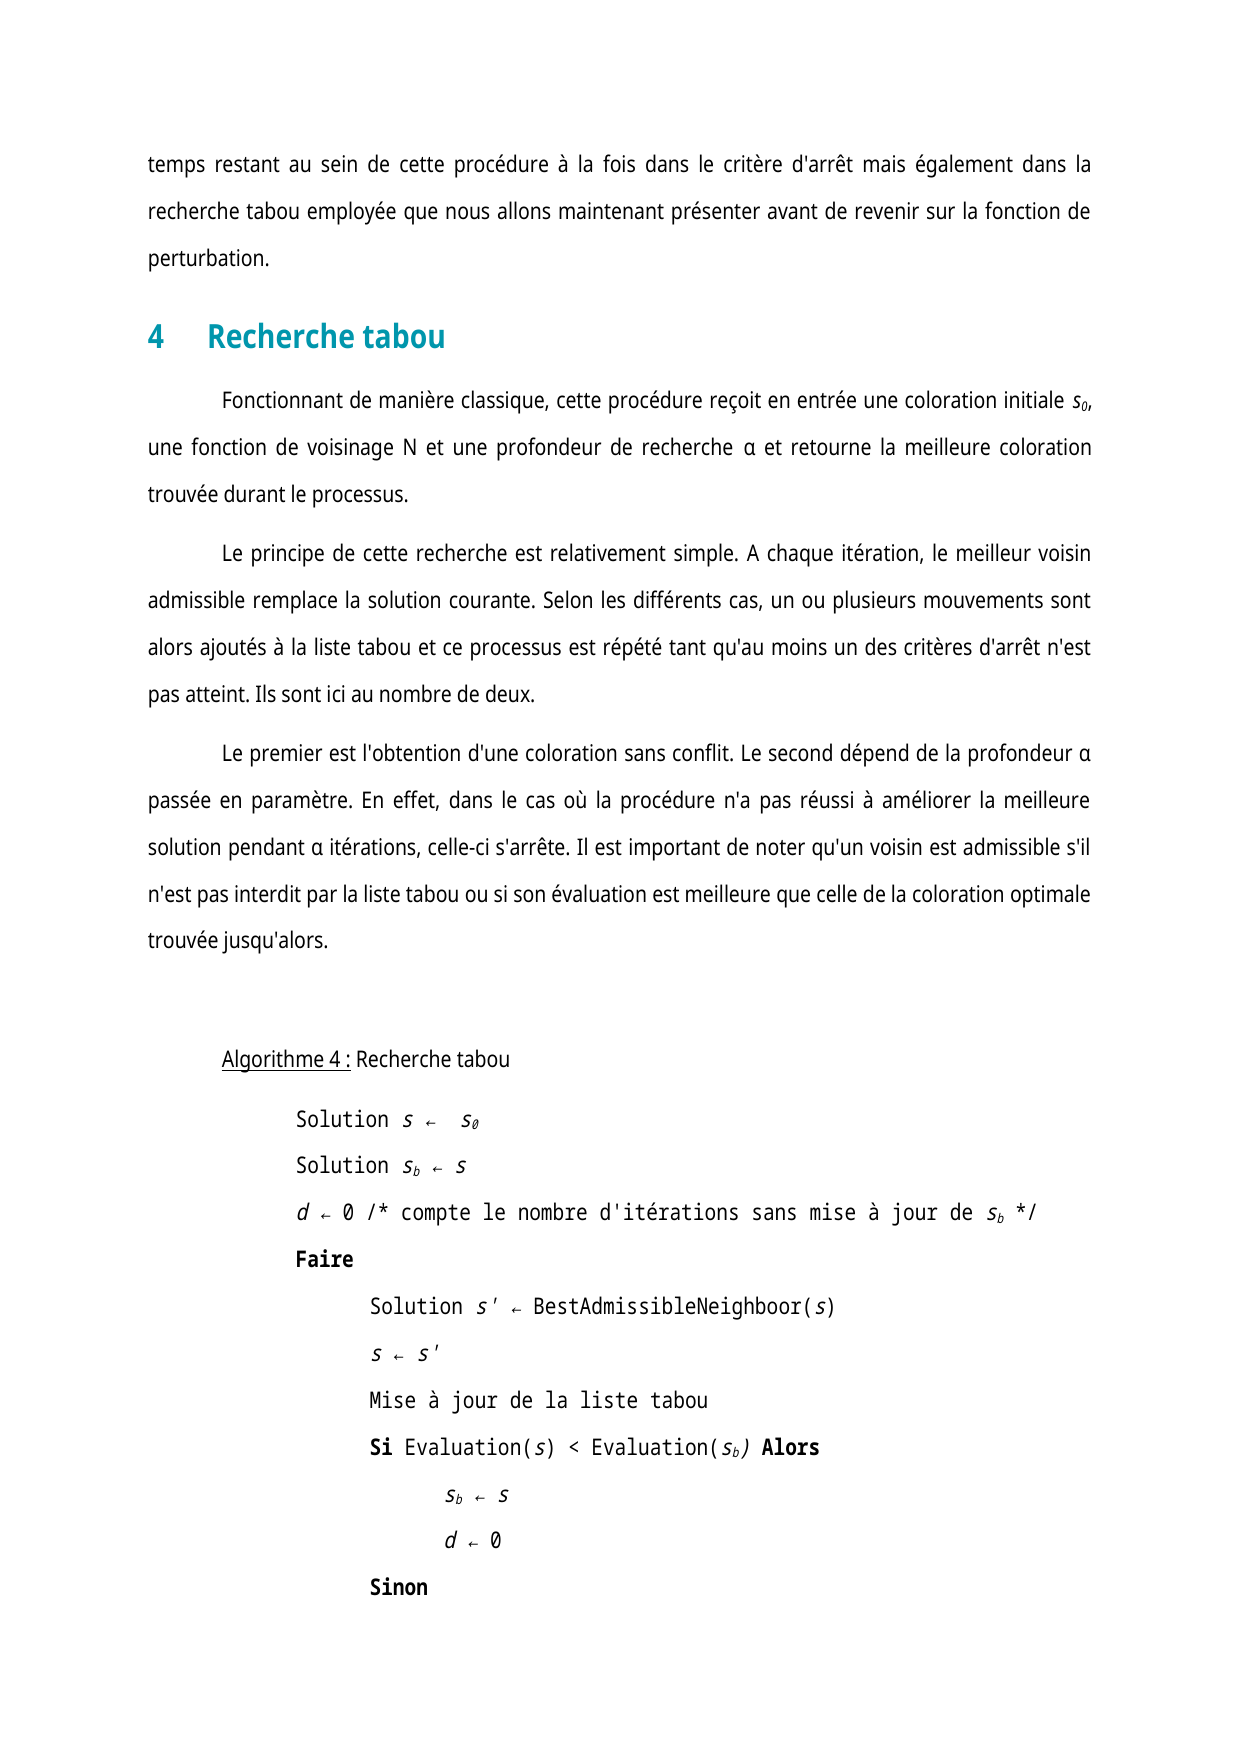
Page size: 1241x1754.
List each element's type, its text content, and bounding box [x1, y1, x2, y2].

subtitle Recherche tabou [148, 313, 1092, 359]
text Mise à jour de la liste tabou [148, 1384, 1092, 1415]
text Le principe de cette recherche est relativement simple. A chaque itération, le meilleur voisin admissible remplace la solution courante. Selon les différents cas, un ou plusieurs mouvements sont alors ajoutés à la liste tabou et ce processus est répété tant qu'au moins un des critères d'arrêt n'est pas atteint. Ils sont ici au nombre de deux. [148, 537, 1092, 709]
text Si Evaluation(s) < Evaluation(sb) Alors [148, 1431, 1092, 1462]
text Algorithme 4 : Recherche tabou [148, 1043, 1092, 1074]
text Faire [148, 1243, 1092, 1274]
text d ← 0 [148, 1524, 1092, 1556]
text Solution s ← s0 [148, 1102, 1092, 1134]
text temps restant au sein de cette procédure à la fois dans le critère d'arrêt mais également dans la recherche tabou employée que nous allons maintenant présenter avant de revenir sur la fonction de perturbation. [148, 148, 1092, 273]
text Sinon [148, 1571, 1092, 1602]
text sb ← s [148, 1477, 1092, 1509]
text s ← s' [148, 1337, 1092, 1368]
text Solution sb ← s [148, 1149, 1092, 1181]
text Le premier est l'obtention d'une coloration sans conflit. Le second dépend de la profondeur α passée en paramètre. En effet, dans le cas où la procédure n'a pas réussi à améliorer la meilleure solution pendant α itérations, celle-ci s'arrête. Il est important de noter qu'un voisin est admissible s'il n'est pas interdit par la liste tabou ou si son évaluation est meilleure que celle de la coloration optimale trouvée jusqu'alors. [148, 737, 1092, 956]
text d ← 0 /* compte le nombre d'itérations sans mise à jour de sb */ [148, 1196, 1092, 1227]
text Fonctionnant de manière classique, cette procédure reçoit en entrée une coloration initiale s0, une fonction de voisinage N et une profondeur de recherche α et retourne la meilleure coloration trouvée durant le processus. [148, 384, 1092, 509]
text Solution s' ← BestAdmissibleNeighboor(s) [148, 1290, 1092, 1321]
